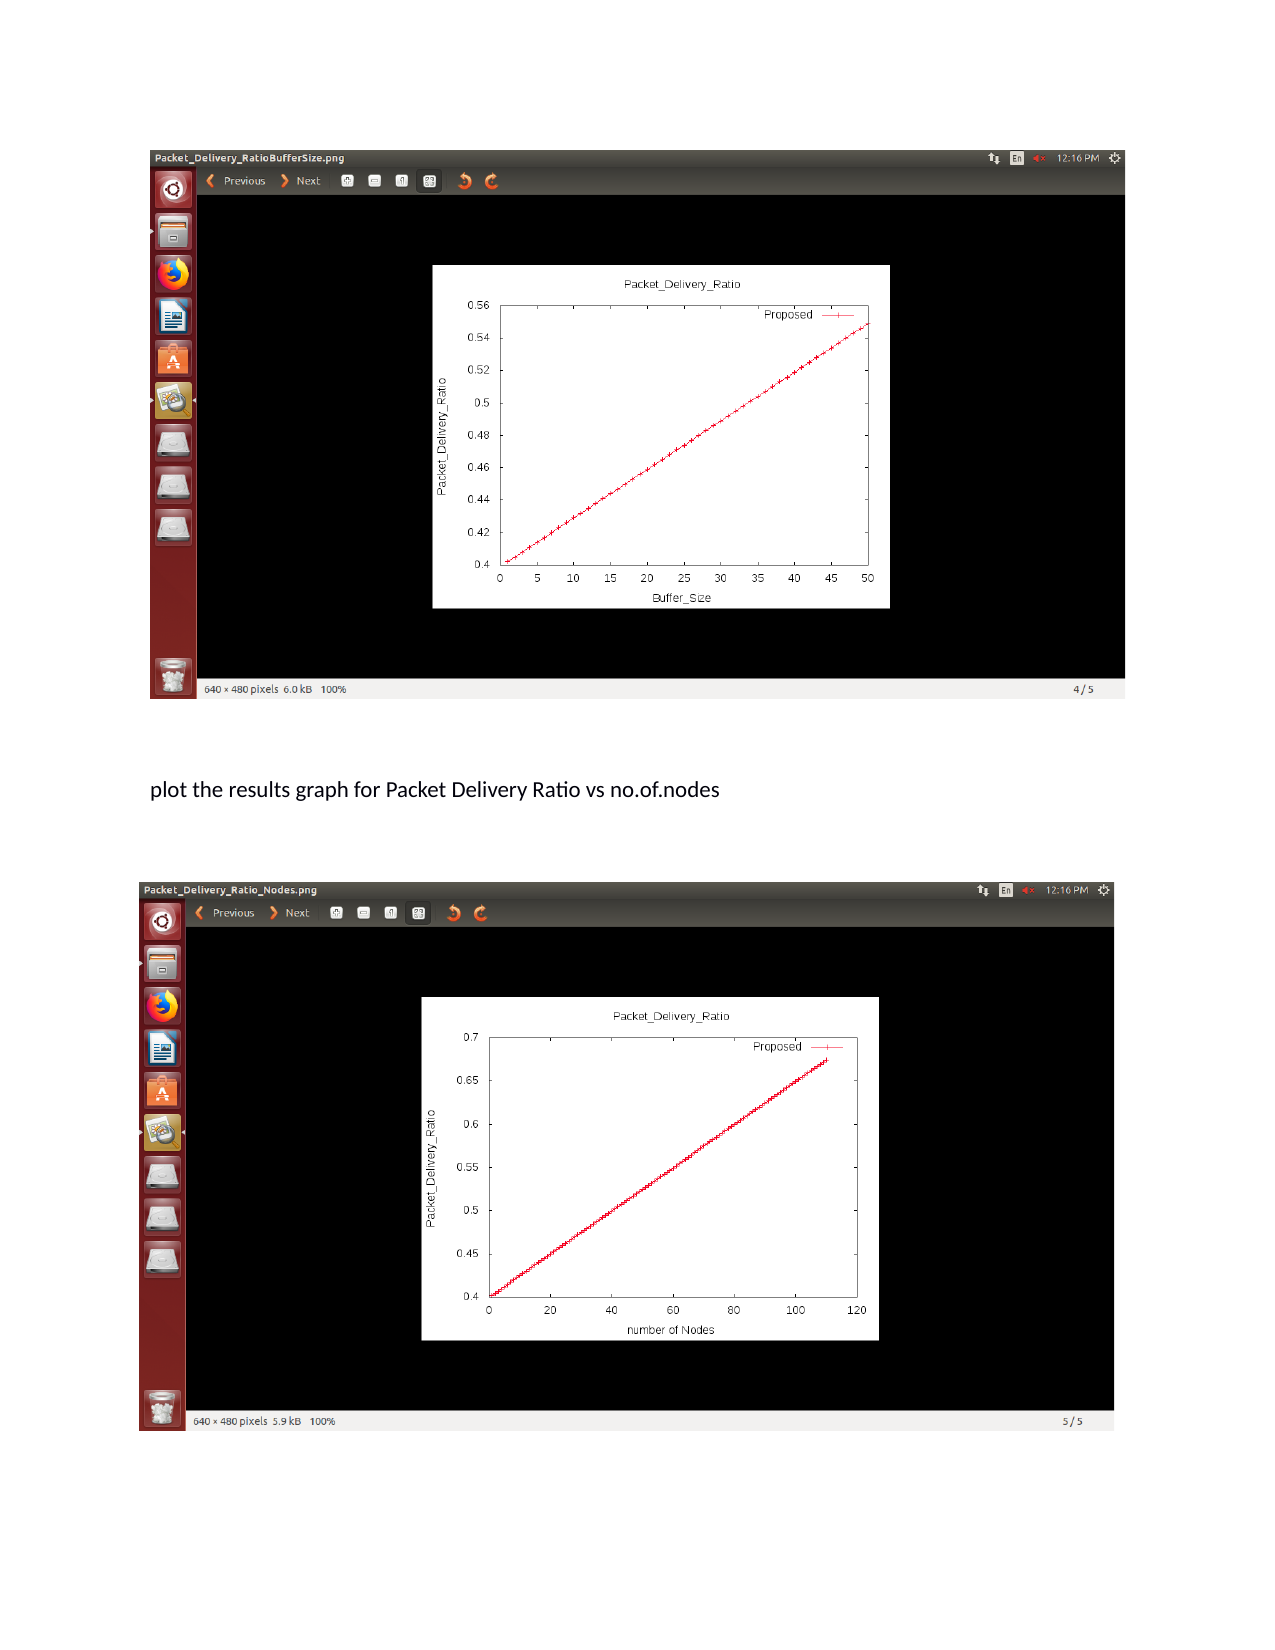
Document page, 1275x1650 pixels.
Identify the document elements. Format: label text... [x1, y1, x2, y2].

picture [139, 882, 1115, 1431]
picture [150, 150, 1125, 699]
text plot the results graph for Packet Delivery Ratio vs no.of.nodes [150, 775, 1125, 803]
